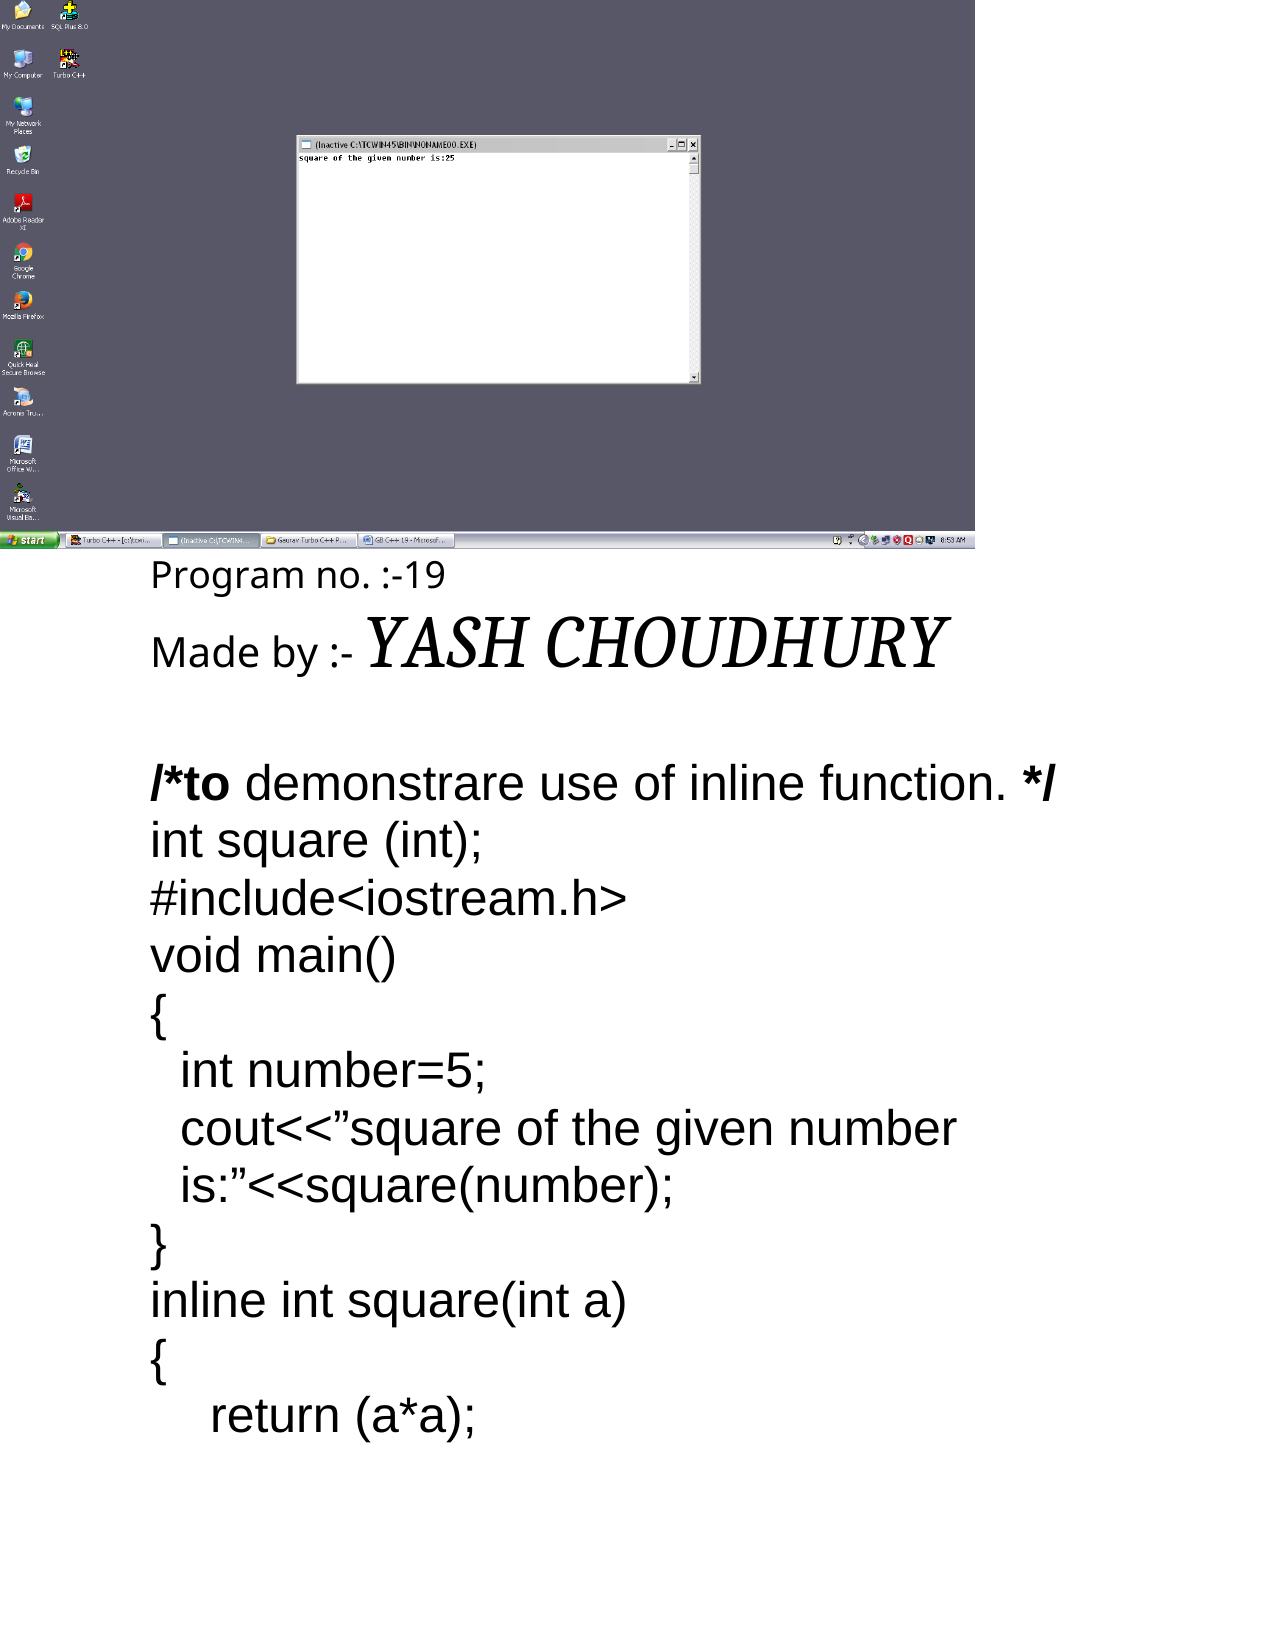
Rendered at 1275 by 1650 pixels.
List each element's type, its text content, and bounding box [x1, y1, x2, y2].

text void main() [150, 926, 1125, 983]
text cout<<”square of the given number is:”<<square(number); [180, 1098, 1125, 1213]
text { [150, 983, 1125, 1041]
text /*to demonstrare use of inline function. */ [150, 753, 1125, 811]
text Made by :- YASH CHOUDHURY [150, 599, 1125, 686]
text return (a*a); [210, 1386, 1125, 1443]
text int square (int); [150, 811, 1125, 868]
text } [150, 1213, 1125, 1271]
text #include<iostream.h> [150, 868, 1125, 926]
text int number=5; [180, 1041, 1125, 1098]
text inline int square(int a) [150, 1271, 1125, 1328]
picture [0, 0, 975, 549]
text Program no. :-19 [150, 203, 1125, 599]
text { [150, 1328, 1125, 1386]
